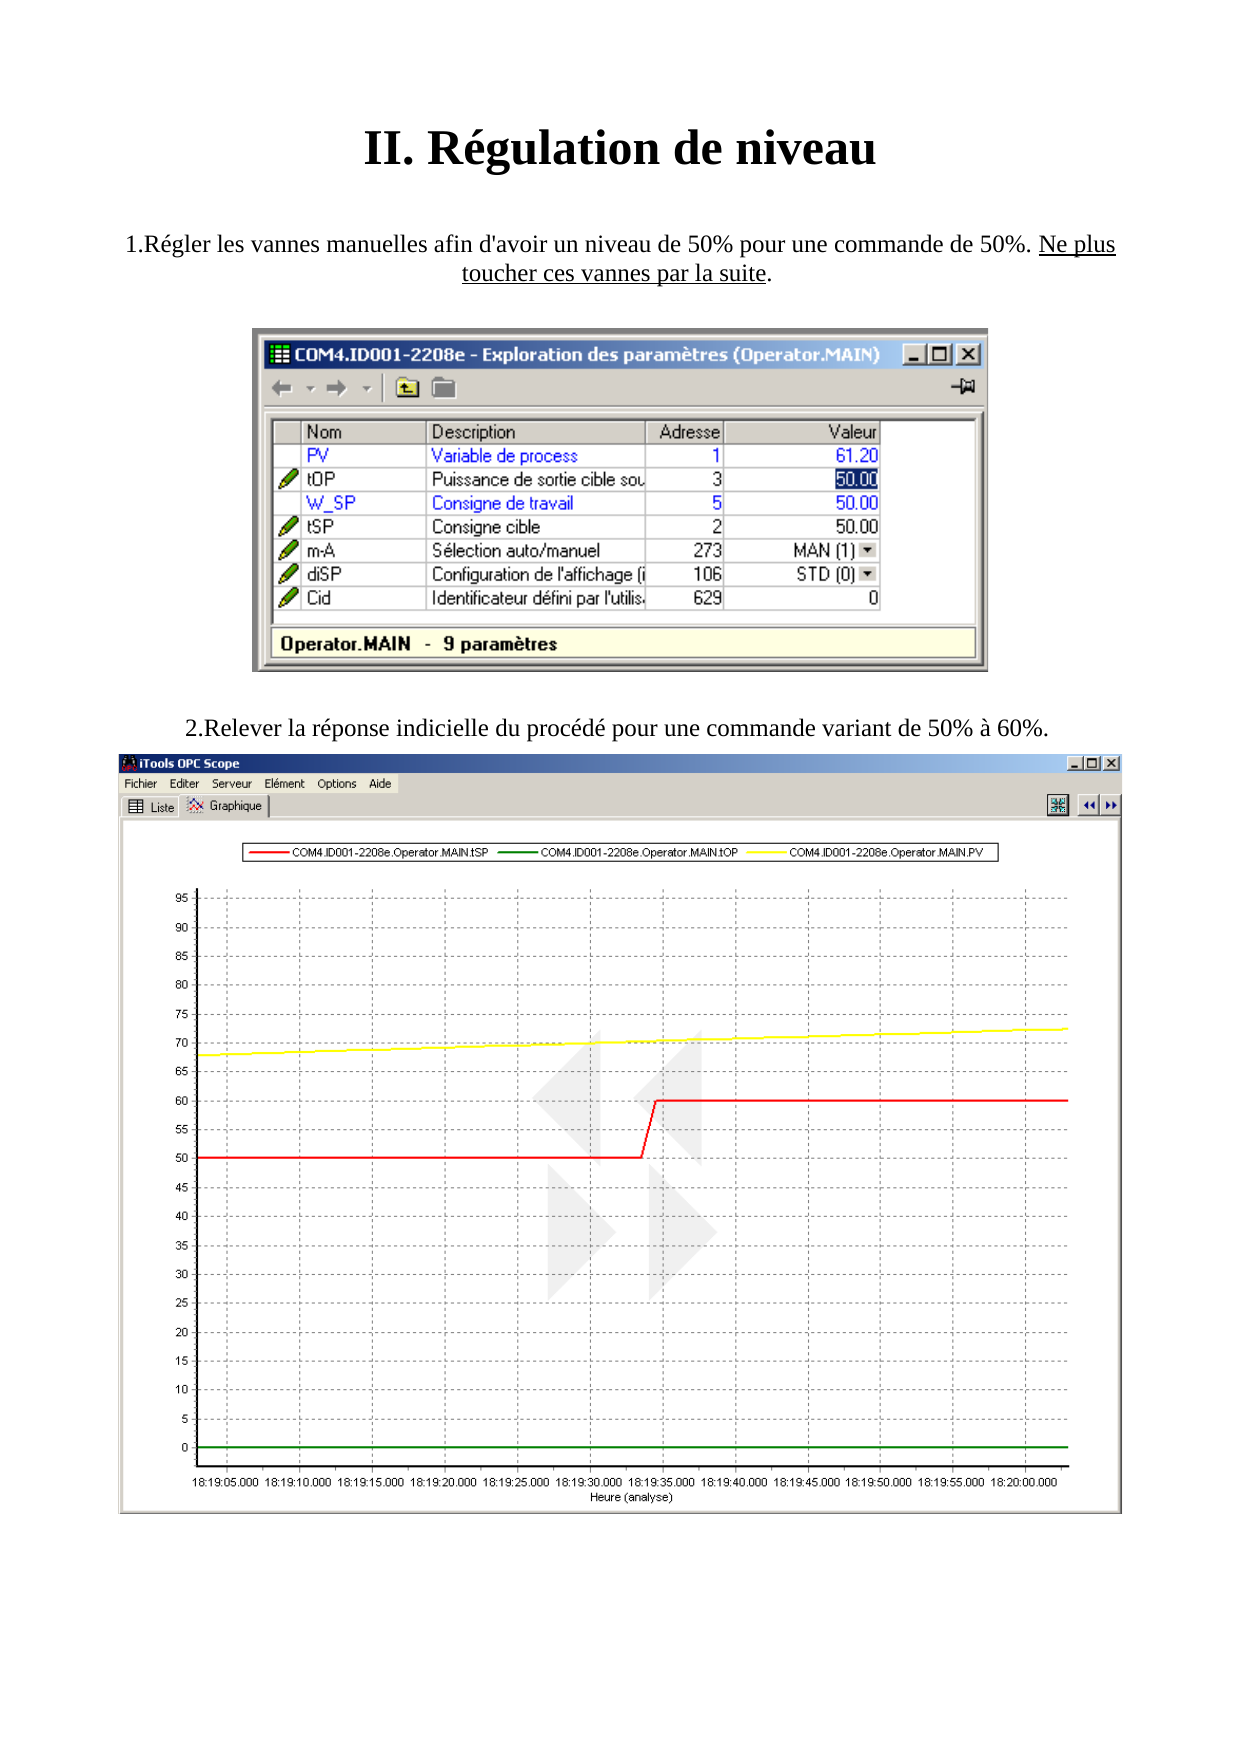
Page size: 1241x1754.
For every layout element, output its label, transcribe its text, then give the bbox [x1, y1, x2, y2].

text 2.Relever la réponse indicielle du procédé pour une commande variant de 50% à 60%. [118, 713, 1122, 742]
subtitle II. Régulation de niveau [118, 118, 1122, 176]
text 1.Régler les vannes manuelles afin d'avoir un niveau de 50% pour une commande de 50%. Ne plus toucher ces vannes par la suite. [118, 229, 1122, 287]
